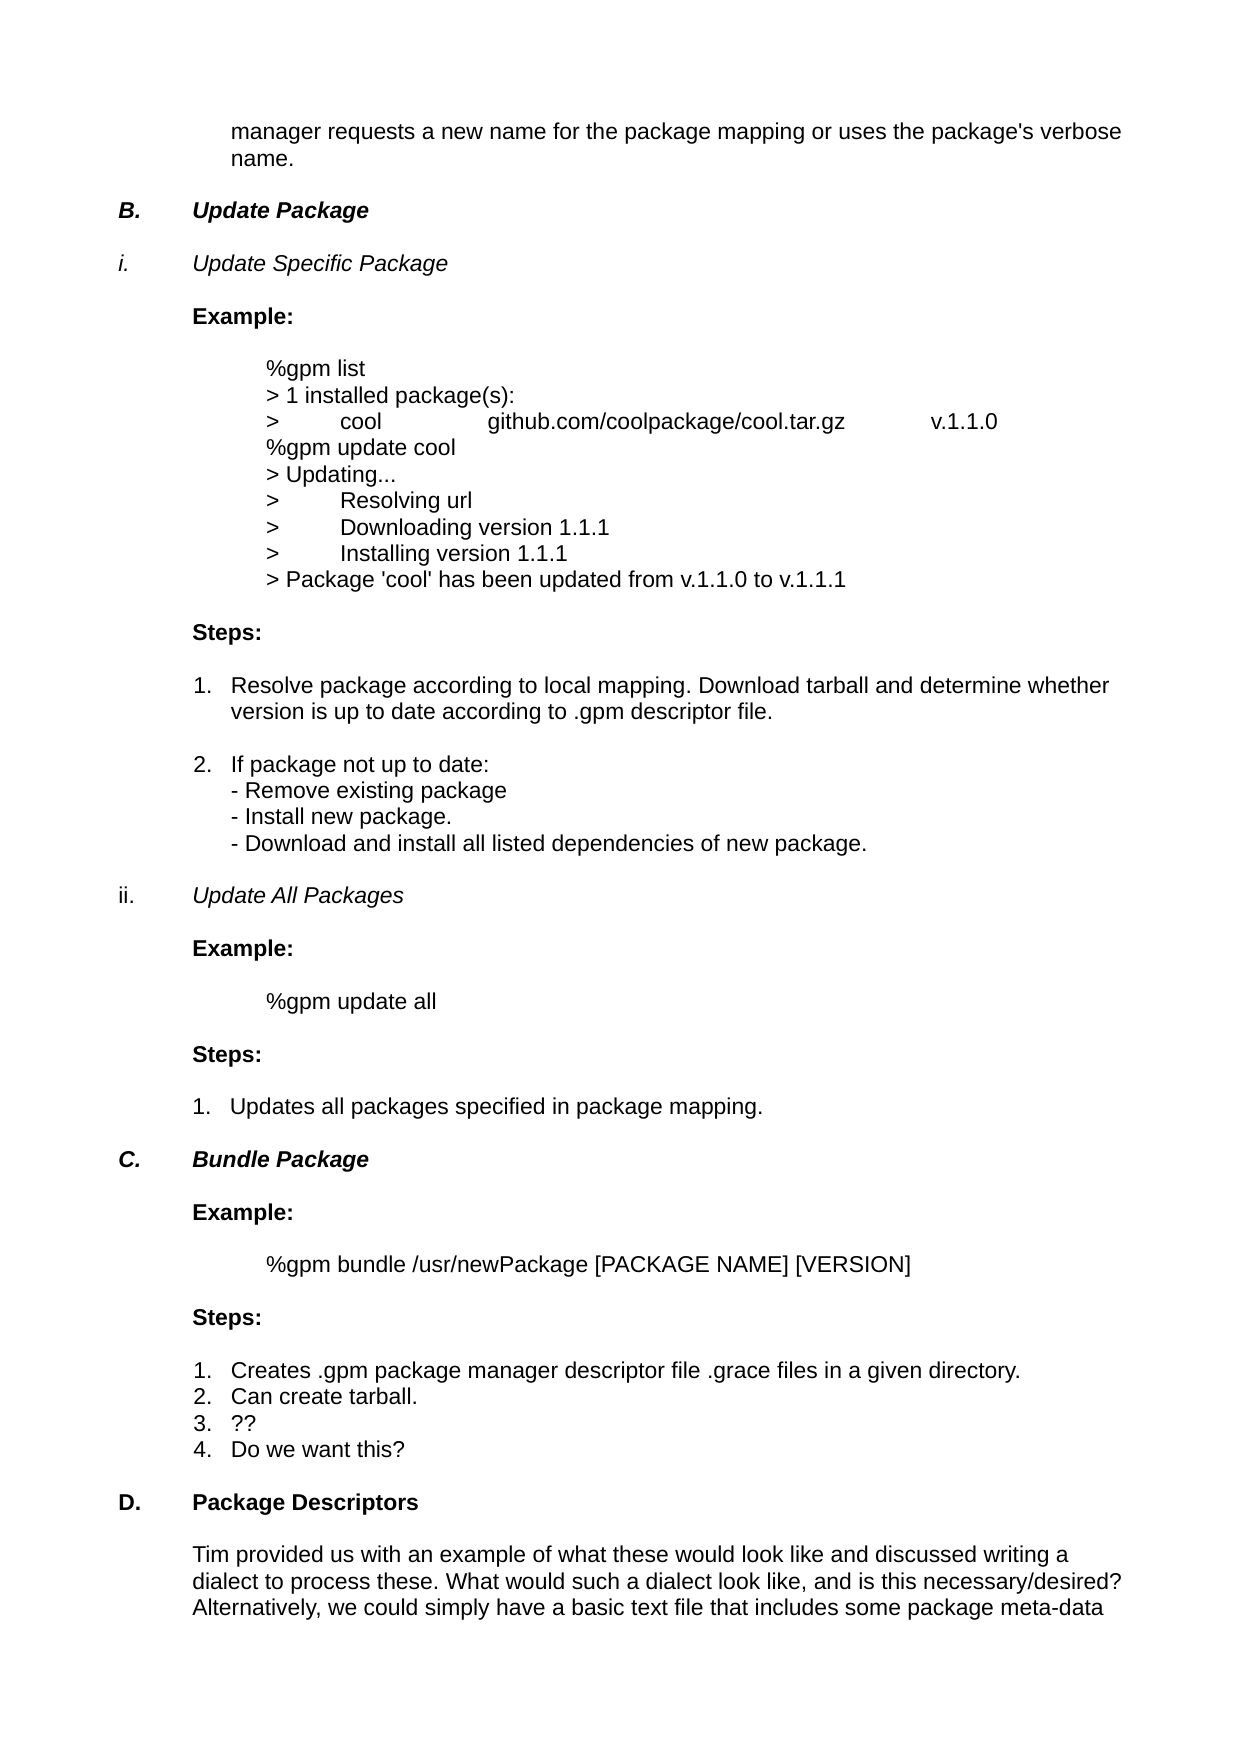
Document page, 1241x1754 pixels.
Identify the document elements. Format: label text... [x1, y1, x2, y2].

list - Remove existing package [193, 777, 1122, 803]
text Example: [118, 935, 1122, 961]
text %gpm update all [118, 988, 1122, 1014]
text %gpm list [118, 355, 1122, 382]
list Creates .gpm package manager descriptor file .grace files in a given directory. [193, 1357, 1122, 1383]
text Steps: [118, 619, 1122, 645]
text C. Bundle Package [118, 1146, 1122, 1172]
text i. Update Specific Package [118, 250, 1122, 303]
text %gpm bundle /usr/newPackage [PACKAGE NAME] [VERSION] [118, 1251, 1122, 1278]
text Alternatively, we could simply have a basic text file that includes some package meta-data [118, 1594, 1122, 1620]
list Resolve package according to local mapping. Download tarball and determine whether version is up to date according to .gpm descriptor file. [193, 672, 1122, 724]
list Do we want this? [193, 1436, 1122, 1462]
text > 1 installed package(s): [118, 382, 1122, 408]
list - Download and install all listed dependencies of new package. [193, 830, 1122, 856]
text > Updating... [118, 461, 1122, 487]
list ?? [193, 1409, 1122, 1436]
text > Downloading version 1.1.1 [118, 513, 1122, 540]
text Tim provided us with an example of what these would look like and discussed writing a dialect to process these. What would such a dialect look like, and is this necessary/desired? [118, 1541, 1122, 1594]
list manager requests a new name for the package mapping or uses the package's verbose name. [193, 118, 1122, 171]
text Steps: [118, 1304, 1122, 1330]
text %gpm update cool [118, 434, 1122, 461]
list If package not up to date: [193, 751, 1122, 777]
text > Installing version 1.1.1 [118, 540, 1122, 566]
text > Resolving url [118, 487, 1122, 513]
text Example: [118, 303, 1122, 329]
text ii. Update All Packages [118, 882, 1122, 909]
text Steps: [118, 1041, 1122, 1067]
text D. Package Descriptors [118, 1488, 1122, 1515]
list Updates all packages specified in package mapping. [192, 1093, 1122, 1119]
text Example: [118, 1199, 1122, 1225]
list Can create tarball. [193, 1383, 1122, 1409]
text > Package 'cool' has been updated from v.1.1.0 to v.1.1.1 [118, 566, 1122, 592]
text B. Update Package [118, 197, 1122, 223]
list - Install new package. [193, 803, 1122, 830]
text > cool github.com/coolpackage/cool.tar.gz v.1.1.0 [118, 408, 1122, 434]
